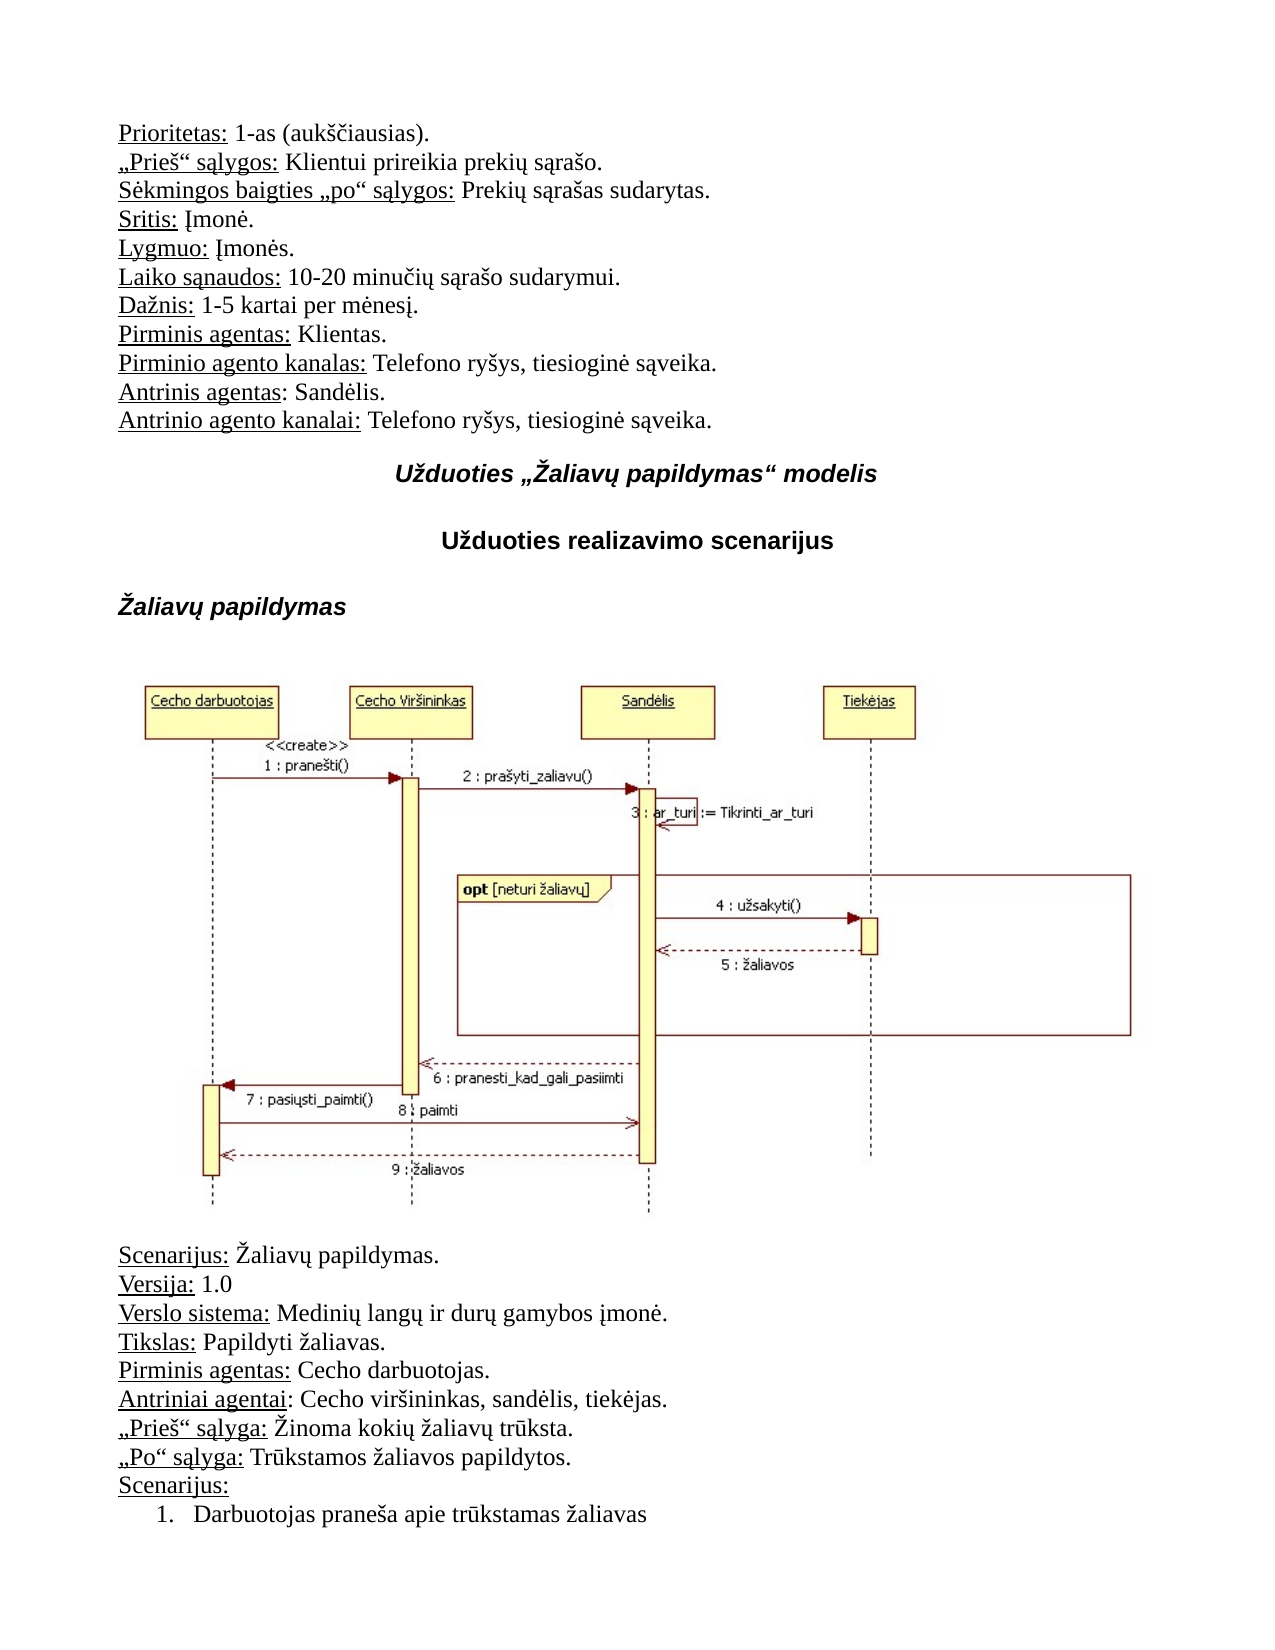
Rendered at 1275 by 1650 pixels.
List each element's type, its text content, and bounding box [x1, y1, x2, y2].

text Antrinio agento kanalai: Telefono ryšys, tiesioginė sąveika. [118, 406, 1157, 434]
text Antriniai agentai: Cecho viršininkas, sandėlis, tiekėjas. [118, 1384, 1157, 1413]
text Verslo sistema: Medinių langų ir durų gamybos įmonė. [118, 1298, 1157, 1327]
text Sritis: Įmonė. [118, 204, 1157, 233]
text [118, 633, 1157, 659]
list Darbuotojas praneša apie trūkstamas žaliavas [156, 1499, 1157, 1528]
text „Po“ sąlyga: Trūkstamos žaliavos papildytos. [118, 1442, 1157, 1471]
text Sėkmingos baigties „po“ sąlygos: Prekių sąrašas sudarytas. [118, 176, 1157, 204]
text Versija: 1.0 [118, 1269, 1157, 1298]
text Laiko sąnaudos: 10-20 minučių sąrašo sudarymui. [118, 262, 1157, 291]
picture [118, 659, 1157, 1241]
subtitle Žaliavų papildymas [118, 592, 1157, 620]
text Prioritetas: 1-as (aukščiausias). [118, 118, 1157, 147]
subtitle Užduoties realizavimo scenarijus [118, 526, 1157, 554]
text „Prieš“ sąlygos: Klientui prireikia prekių sąrašo. [118, 147, 1157, 176]
subtitle Užduoties „Žaliavų papildymas“ modelis [118, 459, 1157, 488]
text Scenarijus: [118, 1471, 1157, 1499]
text Pirminio agento kanalas: Telefono ryšys, tiesioginė sąveika. [118, 348, 1157, 377]
text Pirminis agentas: Klientas. [118, 319, 1157, 348]
text Dažnis: 1-5 kartai per mėnesį. [118, 291, 1157, 319]
text „Prieš“ sąlyga: Žinoma kokių žaliavų trūksta. [118, 1413, 1157, 1442]
text Antrinis agentas: Sandėlis. [118, 377, 1157, 406]
text Tikslas: Papildyti žaliavas. [118, 1327, 1157, 1356]
text Scenarijus: Žaliavų papildymas. [118, 1241, 1157, 1269]
text Lygmuo: Įmonės. [118, 233, 1157, 262]
text Pirminis agentas: Cecho darbuotojas. [118, 1356, 1157, 1384]
